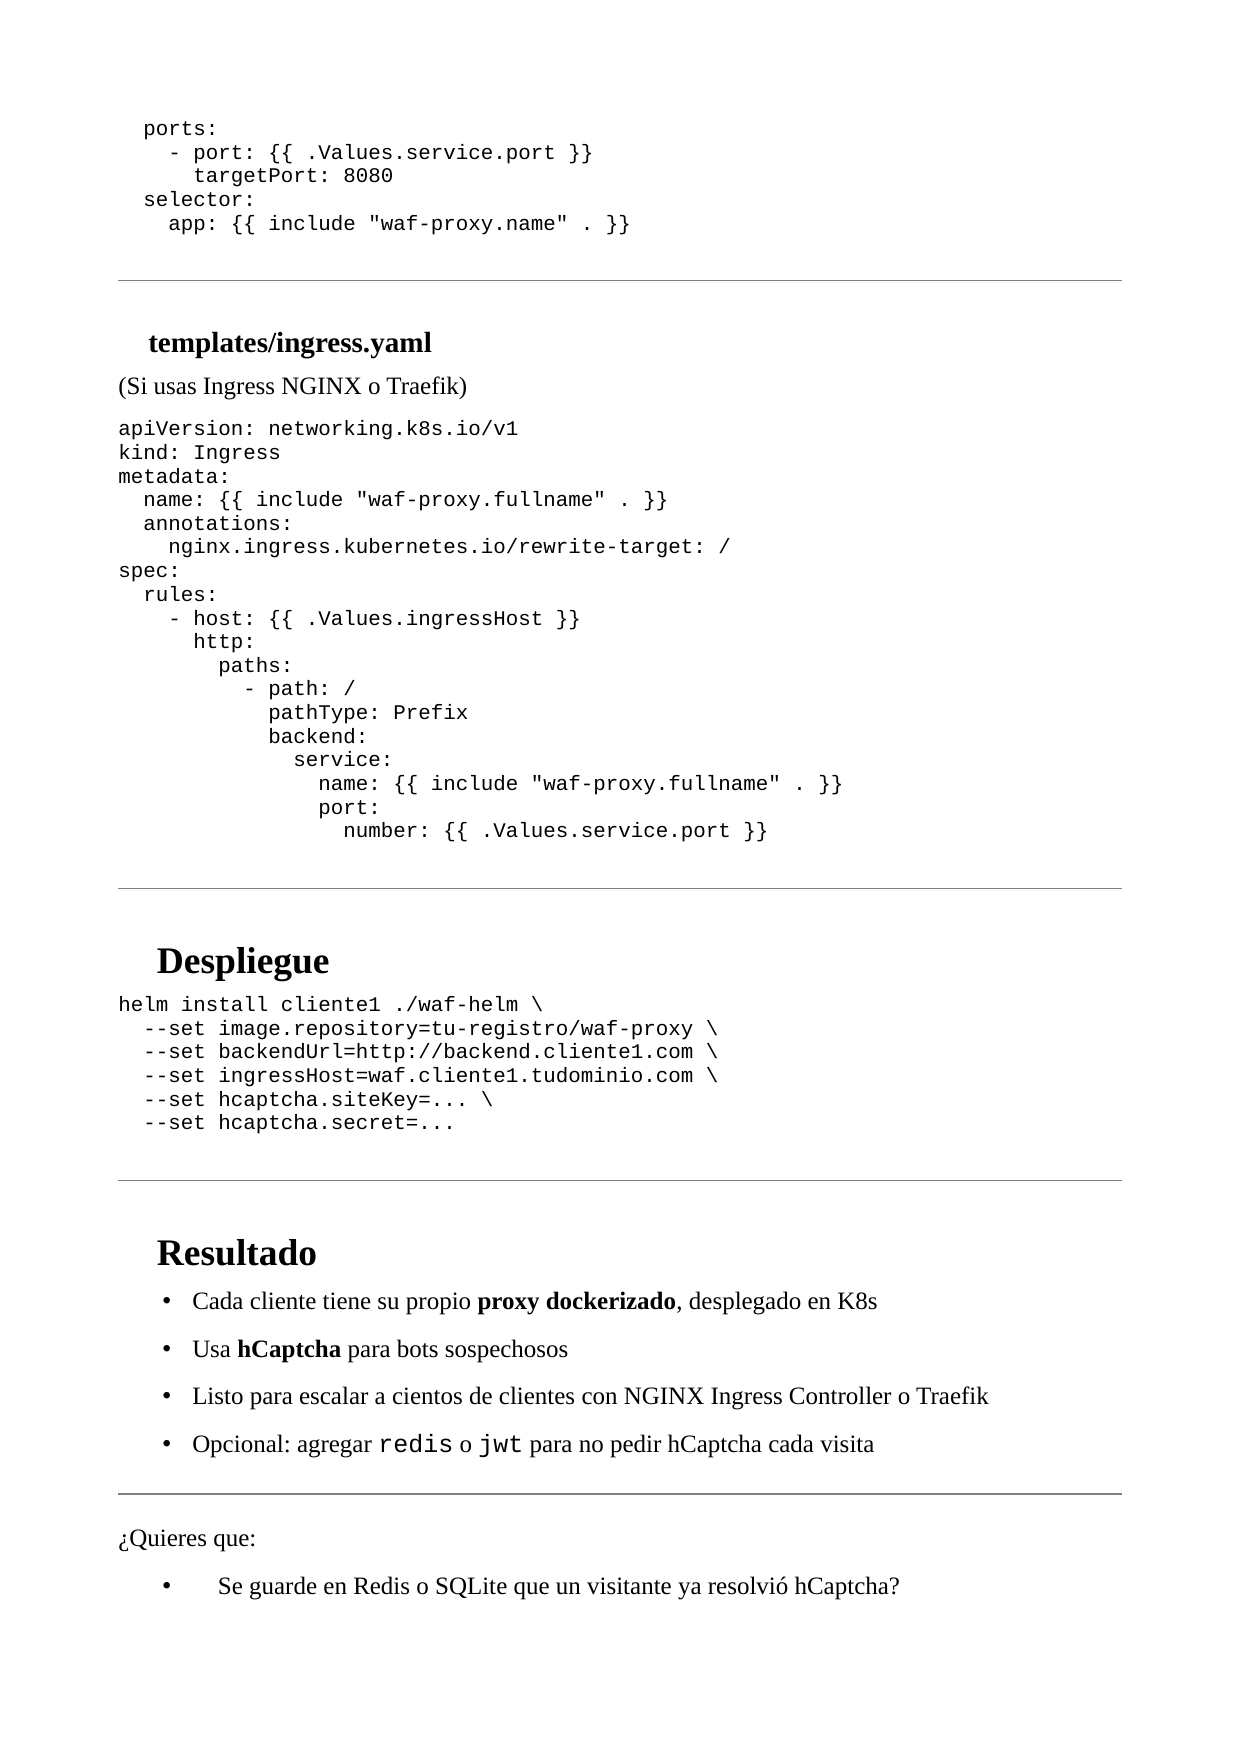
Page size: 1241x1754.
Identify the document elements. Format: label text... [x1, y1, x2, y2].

text --set hcaptcha.siteKey=... \ [118, 1089, 1122, 1112]
text ¿Quieres que: [118, 1523, 1122, 1552]
list Usa hCaptcha para bots sospechosos [162, 1334, 1122, 1363]
text ports: [118, 118, 1122, 142]
text --set hcaptcha.secret=... [118, 1112, 1122, 1136]
text targetPort: 8080 [118, 165, 1122, 189]
list Cada cliente tiene su propio proxy dockerizado, desplegado en K8s [162, 1286, 1122, 1315]
text - host: {{ .Values.ingressHost }} [118, 607, 1122, 631]
text service: [118, 749, 1122, 773]
text --set backendUrl=http://backend.cliente1.com \ [118, 1041, 1122, 1065]
subtitle 🚀 Despliegue [118, 938, 1122, 982]
text name: {{ include "waf-proxy.fullname" . }} [118, 489, 1122, 513]
text name: {{ include "waf-proxy.fullname" . }} [118, 773, 1122, 797]
text nginx.ingress.kubernetes.io/rewrite-target: / [118, 537, 1122, 560]
subtitle 📄 templates/ingress.yaml [118, 325, 1122, 358]
text - path: / [118, 678, 1122, 702]
text number: {{ .Values.service.port }} [118, 820, 1122, 844]
text kind: Ingress [118, 442, 1122, 466]
text apiVersion: networking.k8s.io/v1 [118, 418, 1122, 442]
text - port: {{ .Values.service.port }} [118, 142, 1122, 165]
text --set image.repository=tu-registro/waf-proxy \ [118, 1018, 1122, 1041]
text (Si usas Ingress NGINX o Traefik) [118, 371, 1122, 399]
text selector: [118, 189, 1122, 213]
text pathType: Prefix [118, 702, 1122, 726]
text app: {{ include "waf-proxy.name" . }} [118, 213, 1122, 236]
text port: [118, 797, 1122, 820]
text paths: [118, 655, 1122, 678]
text annotations: [118, 513, 1122, 537]
text helm install cliente1 ./waf-helm \ [118, 994, 1122, 1018]
text rules: [118, 584, 1122, 607]
list Listo para escalar a cientos de clientes con NGINX Ingress Controller o Traefik [162, 1381, 1122, 1410]
text metadata: [118, 466, 1122, 489]
text spec: [118, 560, 1122, 584]
subtitle ✅ Resultado [118, 1231, 1122, 1274]
text backend: [118, 726, 1122, 749]
list 🧠 Se guarde en Redis o SQLite que un visitante ya resolvió hCaptcha? [162, 1571, 1122, 1600]
text --set ingressHost=waf.cliente1.tudominio.com \ [118, 1065, 1122, 1089]
text http: [118, 631, 1122, 655]
list Opcional: agregar redis o jwt para no pedir hCaptcha cada visita [162, 1429, 1122, 1460]
